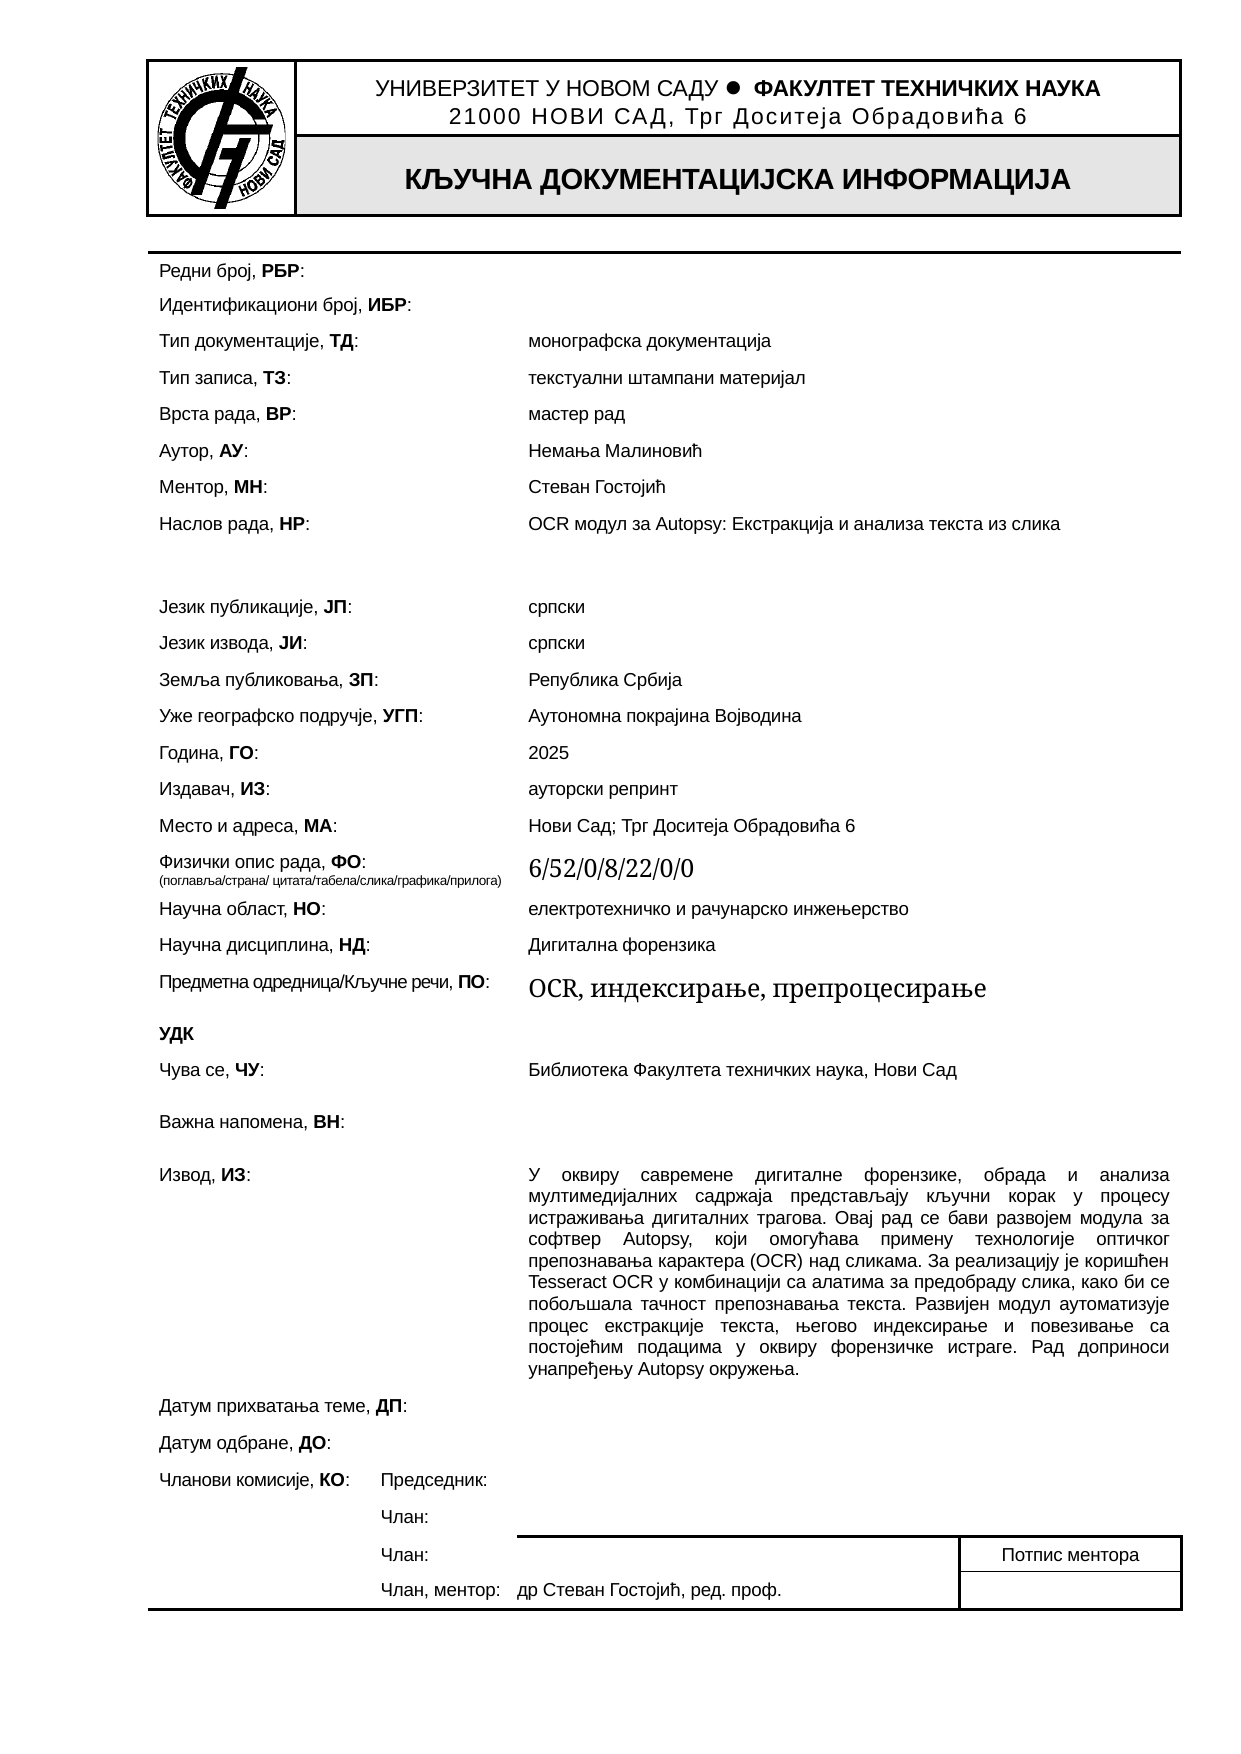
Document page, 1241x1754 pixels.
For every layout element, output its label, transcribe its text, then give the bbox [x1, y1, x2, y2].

table_cell Члан: [369, 1535, 517, 1571]
table_cell Језик публикације, ЈП: [148, 590, 517, 626]
table_cell [517, 1498, 960, 1535]
table_cell ауторски репринт [517, 772, 1181, 808]
table_cell др Стеван Гостојић, ред. проф. [517, 1571, 958, 1608]
table_cell Земља публиковања, ЗП: [148, 663, 517, 699]
table_cell ОCR модул за Autopsy: Екстракција и анализа текста из слика [517, 506, 1181, 589]
table_cell Библиотека Факултета техничких наука, Нови Сад [517, 1053, 1181, 1105]
table_cell [148, 1571, 369, 1608]
table_cell [517, 1105, 1181, 1157]
table_cell Чува се, ЧУ: [148, 1053, 517, 1105]
table_cell електротехничко и рачунарско инжењерство [517, 892, 1181, 928]
table_header Редни број, РБР: [148, 254, 517, 287]
table_cell Потпис ментора [961, 1538, 1180, 1571]
table_cell [960, 1498, 1181, 1535]
table_cell Физички опис рада, ФО: (поглавља/страна/ цитата/табела/слика/графика/прилога) [148, 845, 517, 892]
table_cell 2025 [517, 735, 1181, 772]
table_cell Стеван Гостојић [517, 470, 1181, 506]
table_cell Научна дисциплина, НД: [148, 928, 517, 964]
table_cell Дигитална форензика [517, 928, 1181, 964]
table_cell Немања Малиновић [517, 433, 1181, 470]
table_cell OCR, индексирање, препроцесирање [517, 965, 1181, 1017]
table_cell УДК [148, 1017, 517, 1053]
table_cell [148, 1498, 369, 1535]
table_cell Датум одбране, ДО: [148, 1425, 517, 1462]
table_cell [517, 1425, 1181, 1462]
table_cell српски [517, 626, 1181, 662]
table_cell Председник: [369, 1462, 517, 1498]
table_cell монографска документација [517, 324, 1181, 360]
table_cell [517, 1389, 1181, 1425]
table_cell Предметна одредница/Кључне речи, ПО: [148, 965, 517, 1017]
table_cell Важна напомена, ВН: [148, 1105, 517, 1157]
table_cell Тип документације, ТД: [148, 324, 517, 360]
table_cell Година, ГО: [148, 735, 517, 772]
table_cell српски [517, 590, 1181, 626]
table_cell Место и адреса, МА: [148, 808, 517, 845]
table_cell Научна област, НО: [148, 892, 517, 928]
table_cell Датум прихватања теме, ДП: [148, 1389, 517, 1425]
table_cell Наслов рада, НР: [148, 506, 517, 589]
table_cell Уже географско подручје, УГП: [148, 699, 517, 735]
table_cell [961, 1572, 1180, 1608]
table_cell Ментор, МН: [148, 470, 517, 506]
table_cell Чланови комисије, КО: [148, 1462, 369, 1498]
table_cell Идентификациони број, ИБР: [148, 288, 517, 324]
table_cell Аутономна покрајина Војводина [517, 699, 1181, 735]
table_cell Члан, ментор: [369, 1571, 517, 1608]
table_cell [517, 288, 1181, 324]
table_cell [148, 1535, 369, 1571]
table_cell Врста рада, ВР: [148, 397, 517, 433]
table_header [517, 254, 1181, 287]
table_cell текстуални штампани материјал [517, 360, 1181, 397]
table_cell Тип записа, ТЗ: [148, 360, 517, 397]
table_cell [517, 1538, 958, 1571]
table_cell [517, 1017, 1181, 1053]
table_cell Издавач, ИЗ: [148, 772, 517, 808]
table_cell Нови Сад; Трг Доситеја Обрадовића 6 [517, 808, 1181, 845]
table_cell Аутор, АУ: [148, 433, 517, 470]
table_cell Извод, ИЗ: [148, 1157, 517, 1389]
table_cell Језик извода, ЈИ: [148, 626, 517, 662]
table_cell [517, 1462, 960, 1498]
table_cell мастер рад [517, 397, 1181, 433]
table_cell У оквиру савремене дигиталне форензике, обрада и анализа мултимедијалних садржаја представљају кључни корак у процесу истраживања дигиталних трагова. Овај рад се бави развојем модула за софтвер Autopsy, који омогућава примену технологије оптичког препознавања карактера (OCR) над сликама. За реализацију је коришћен Tesseract OCR у комбинацији са алатима за предобраду слика, како би се побољшала тачност препознавања текста. Развијен модул аутоматизује процес екстракције текста, његово индексирање и повезивање са постојећим подацима у оквиру форензичке истраге. Рад доприноси унапређењу Autopsy окружења. [517, 1157, 1181, 1389]
table_cell [960, 1462, 1181, 1498]
table_cell 6/52/0/8/22/0/0 [517, 845, 1181, 892]
table_cell Република Србија [517, 663, 1181, 699]
table_cell Члан: [369, 1498, 517, 1535]
